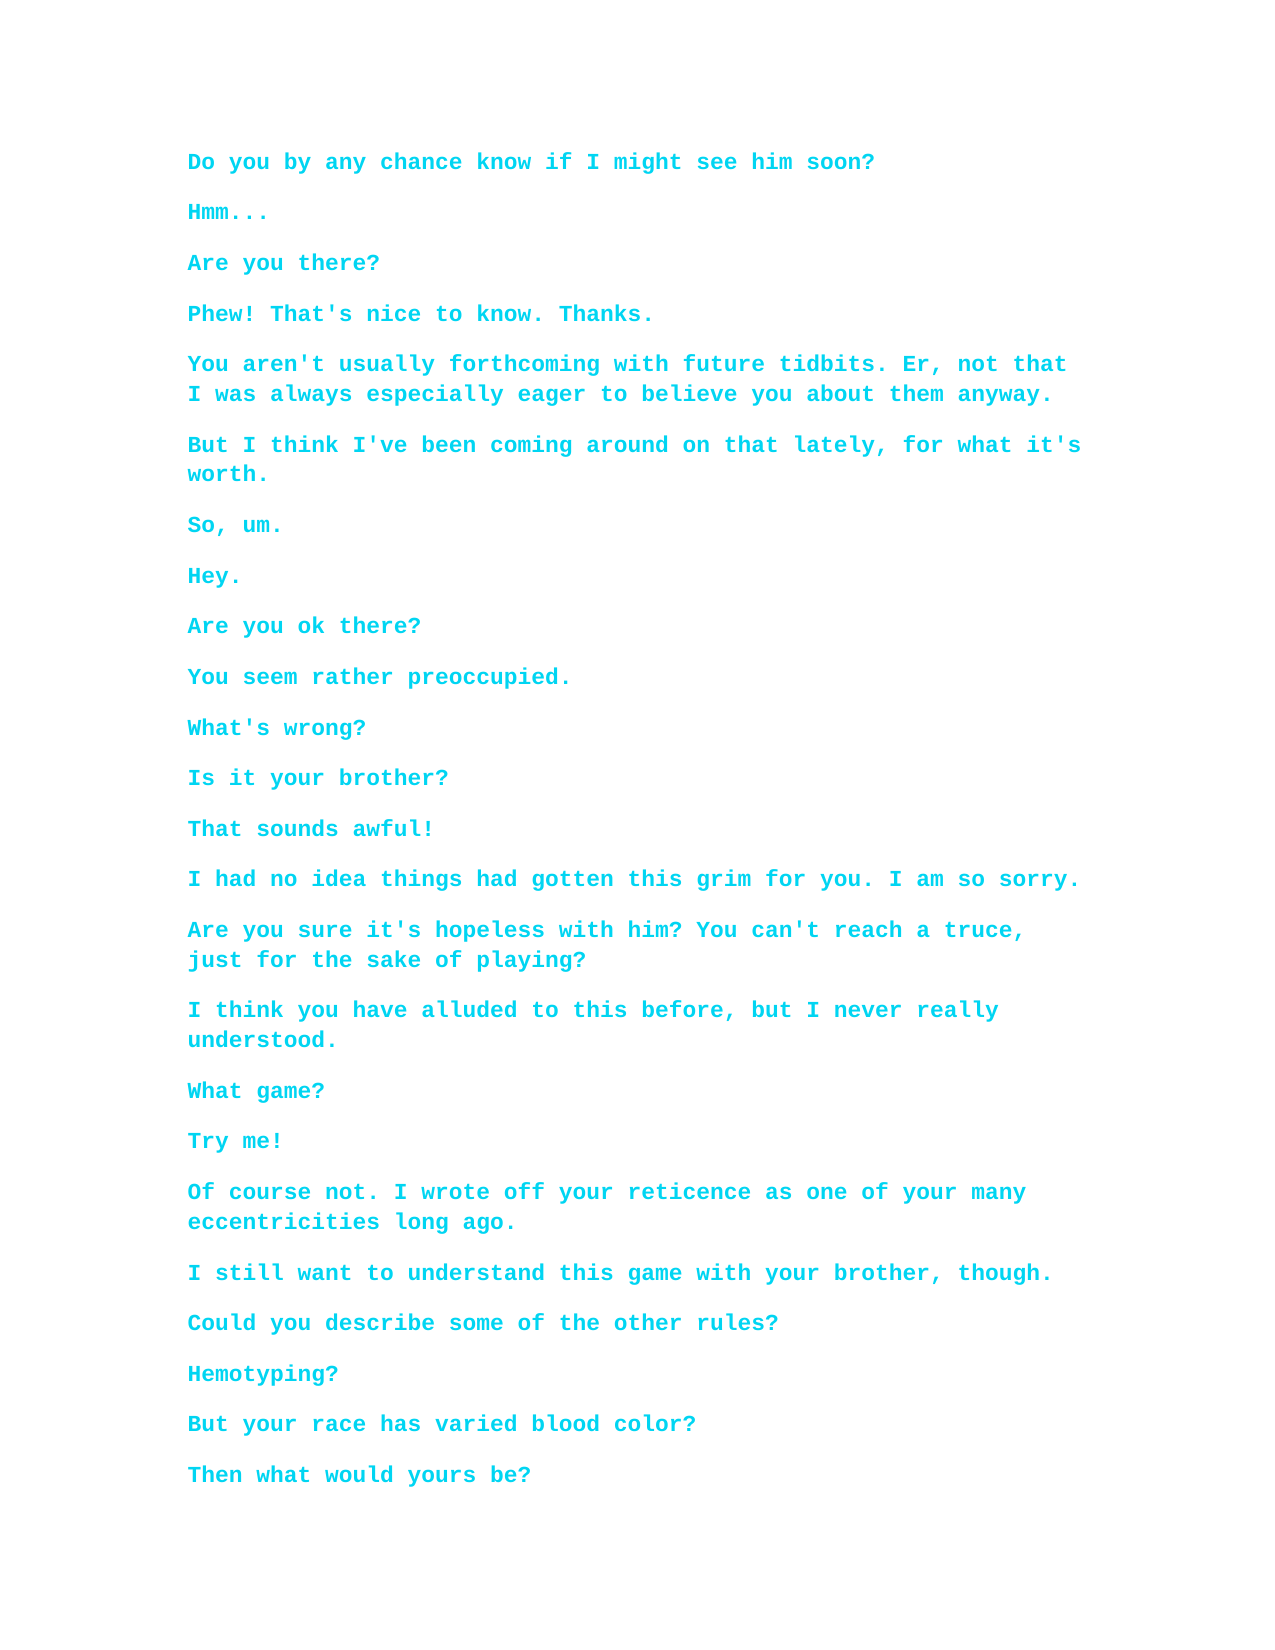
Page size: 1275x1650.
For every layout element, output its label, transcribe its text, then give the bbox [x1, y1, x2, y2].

text What game? [187, 1079, 1087, 1105]
text Do you by any chance know if I might see him soon? [187, 150, 1087, 176]
text Hmm... [187, 201, 1087, 227]
text Hey. [187, 564, 1087, 590]
text Is it your brother? [187, 766, 1087, 792]
text Could you describe some of the other rules? [187, 1311, 1087, 1337]
text I think you have alluded to this before, but I never really understood. [187, 999, 1087, 1054]
text I had no idea things had gotten this grim for you. I am so sorry. [187, 868, 1087, 894]
text What's wrong? [187, 716, 1087, 742]
text Try me! [187, 1130, 1087, 1156]
text Of course not. I wrote off your reticence as one of your many eccentricities long ago. [187, 1180, 1087, 1236]
text Hemotyping? [187, 1362, 1087, 1388]
text Are you there? [187, 251, 1087, 277]
text But I think I've been coming around on that lately, for what it's worth. [187, 433, 1087, 489]
text Are you ok there? [187, 614, 1087, 641]
text You seem rather preoccupied. [187, 665, 1087, 691]
text So, um. [187, 513, 1087, 539]
text Phew! That's nice to know. Thanks. [187, 302, 1087, 328]
text But your race has varied blood color? [187, 1413, 1087, 1439]
text Then what would yours be? [187, 1463, 1087, 1489]
text Are you sure it's hopeless with him? You can't reach a truce, just for the sake of playing? [187, 918, 1087, 974]
text I still want to understand this game with your brother, though. [187, 1261, 1087, 1287]
text That sounds awful! [187, 817, 1087, 843]
text You aren't usually forthcoming with future tidbits. Er, not that I was always especially eager to believe you about them anyway. [187, 352, 1087, 408]
